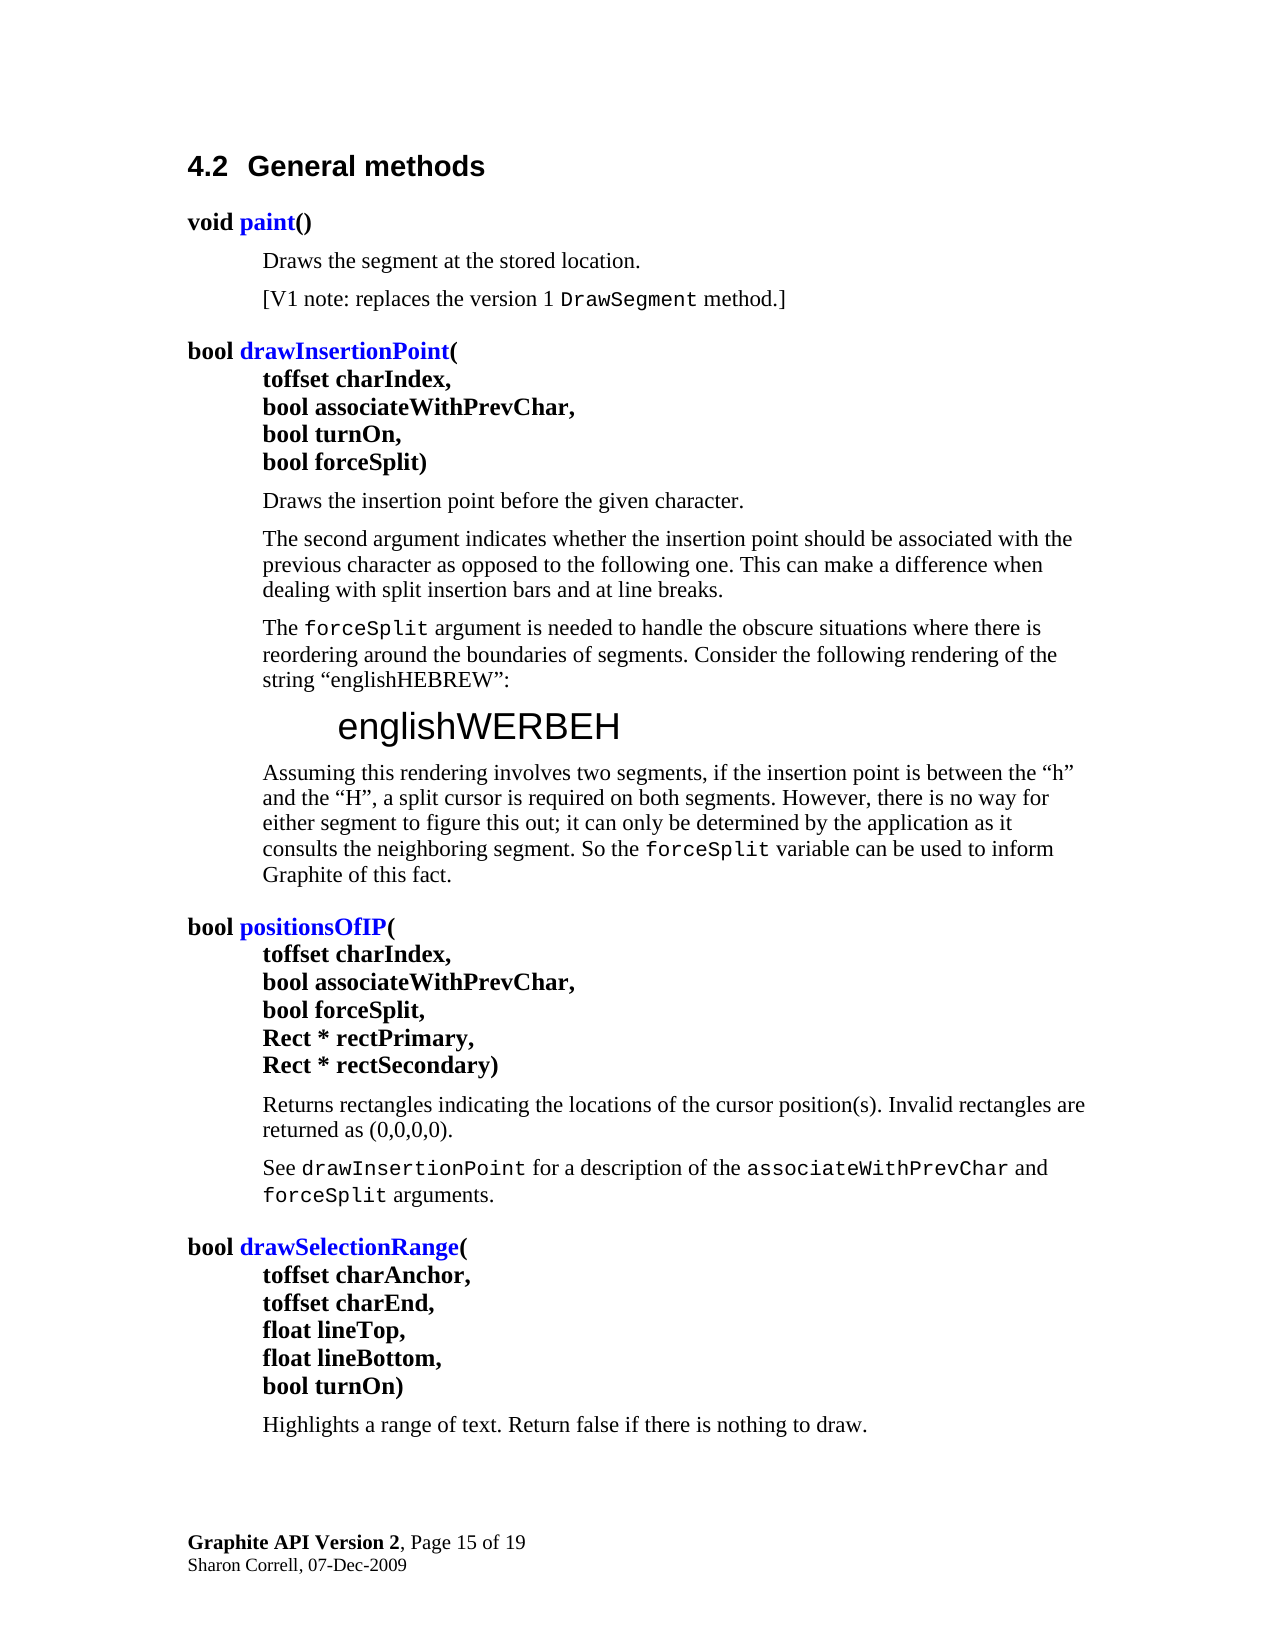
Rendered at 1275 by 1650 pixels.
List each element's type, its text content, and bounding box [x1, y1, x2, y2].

text void paint() [187, 208, 1087, 235]
text bool drawSelectionRange( toffset charAnchor, toffset charEnd, float lineTop, float lineBottom, bool turnOn) [187, 1233, 1087, 1399]
text The forceSplit argument is needed to handle the obscure situations where there is reordering around the boundaries of segments. Consider the following rendering of the string “englishHEBREW”: [262, 615, 1087, 693]
text Assuming this rendering involves two segments, if the insertion point is between the “h” and the “H”, a split cursor is required on both segments. However, there is no way for either segment to figure this out; it can only be determined by the application as it consults the neighboring segment. So the forceSplit variable can be used to inform Graphite of this fact. [262, 759, 1087, 888]
text Draws the segment at the stored location. [262, 248, 1087, 273]
text The second argument indicates whether the insertion point should be associated with the previous character as opposed to the following one. This can make a difference when dealing with split insertion bars and at line breaks. [262, 526, 1087, 603]
text Draws the insertion point before the given character. [262, 488, 1087, 514]
text bool drawInsertionPoint( toffset charIndex, bool associateWithPrevChar, bool turnOn, bool forceSplit) [187, 337, 1087, 476]
text englishWERBEH [337, 705, 1087, 747]
text bool positionsOfIP( toffset charIndex, bool associateWithPrevChar, bool forceSplit, Rect * rectPrimary, Rect * rectSecondary) [187, 913, 1087, 1079]
text Highlights a range of text. Return false if there is nothing to draw. [262, 1412, 1087, 1437]
text See drawInsertionPoint for a description of the associateWithPrevChar and forceSplit arguments. [262, 1155, 1087, 1208]
text Returns rectangles indicating the locations of the cursor position(s). Invalid rectangles are returned as (0,0,0,0). [262, 1092, 1087, 1142]
text [V1 note: replaces the version 1 DrawSegment method.] [262, 286, 1087, 312]
subtitle General methods [187, 150, 1087, 183]
